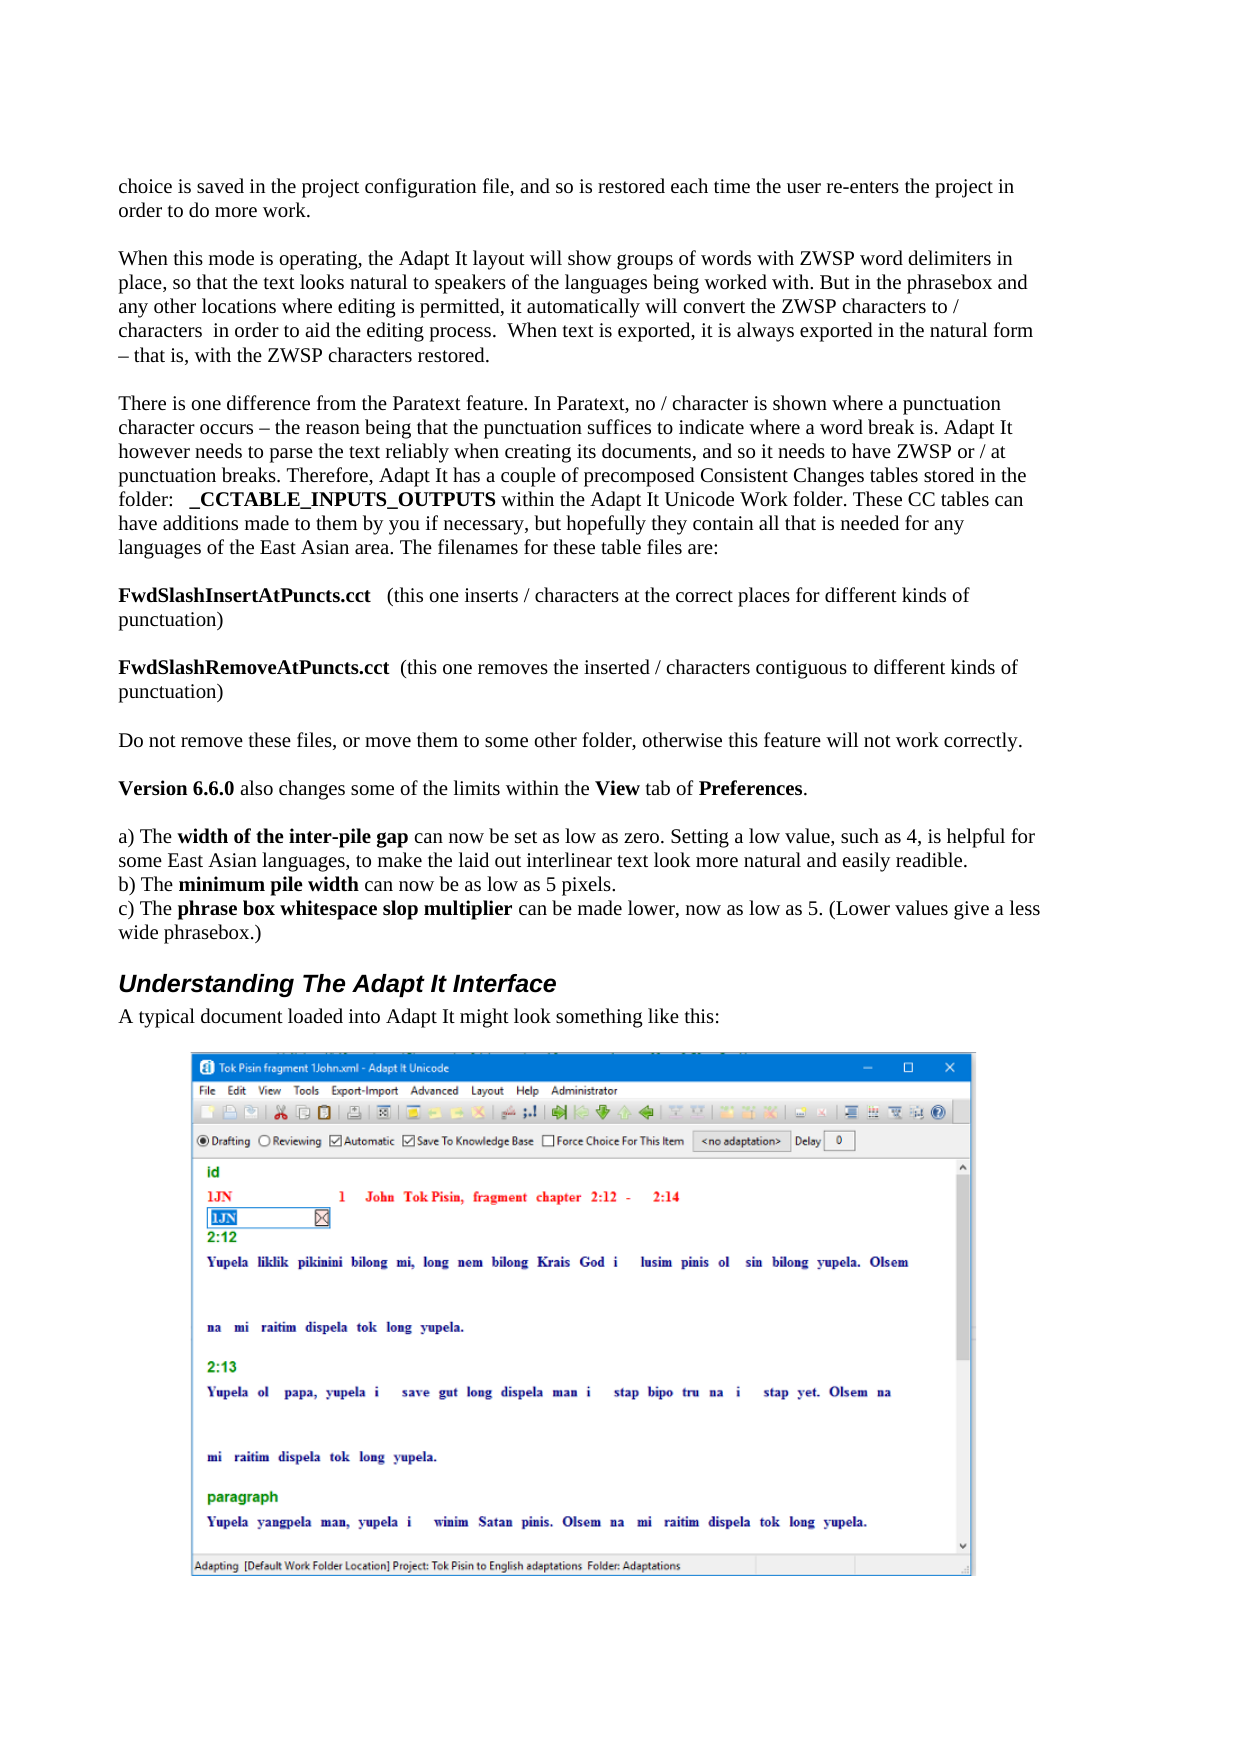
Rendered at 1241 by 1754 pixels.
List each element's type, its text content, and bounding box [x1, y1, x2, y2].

picture [190, 1052, 977, 1576]
text b) The minimum pile width can now be as low as 5 pixels. [118, 872, 1048, 896]
text c) The phrase box whitespace slop multiplier can be made lower, now as low as 5. (Lower values give a less wide phrasebox.) [118, 896, 1048, 944]
text Do not remove these files, or move them to some other folder, otherwise this feature will not work correctly. [118, 727, 1048, 752]
text Version 6.6.0 also changes some of the limits within the View tab of Preferences. [118, 776, 1048, 800]
text FwdSlashInsertAtPuncts.cct (this one inserts / characters at the correct places for different kinds of punctuation) [118, 559, 1048, 631]
text A typical document loaded into Adapt It might look something like this: [118, 1004, 1048, 1028]
subtitle Understanding The Adapt It Interface [118, 969, 1048, 998]
text There is one difference from the Paratext feature. In Paratext, no / character is shown where a punctuation character occurs – the reason being that the punctuation suffices to indicate where a word break is. Adapt It however needs to parse the text reliably when creating its documents, and so it needs to have ZWSP or / at punctuation breaks. Therefore, Adapt It has a couple of precomposed Consistent Changes tables stored in the folder: _CCTABLE_INPUTS_OUTPUTS within the Adapt It Unicode Work folder. These CC tables can have additions made to them by you if necessary, but hopefully they contain all that is needed for any languages of the East Asian area. The filenames for these table files are: [118, 391, 1048, 559]
text choice is saved in the project configuration file, and so is restored each time the user re-enters the project in order to do more work. [118, 174, 1048, 222]
text When this mode is operating, the Adapt It layout will show groups of words with ZWSP word delimiters in place, so that the text looks natural to speakers of the languages being worked with. But in the phrasebox and any other locations where editing is permitted, it automatically will convert the ZWSP characters to / characters in order to aid the editing process. When text is exported, it is always exported in the natural form – that is, with the ZWSP characters restored. [118, 246, 1048, 367]
text a) The width of the inter-pile gap can now be set as low as zero. Setting a low value, such as 4, is helpful for some East Asian languages, to make the laid out interlinear text look more natural and easily readible. [118, 824, 1048, 872]
text FwdSlashRemoveAtPuncts.cct (this one removes the inserted / characters contiguous to different kinds of punctuation) [118, 655, 1048, 703]
